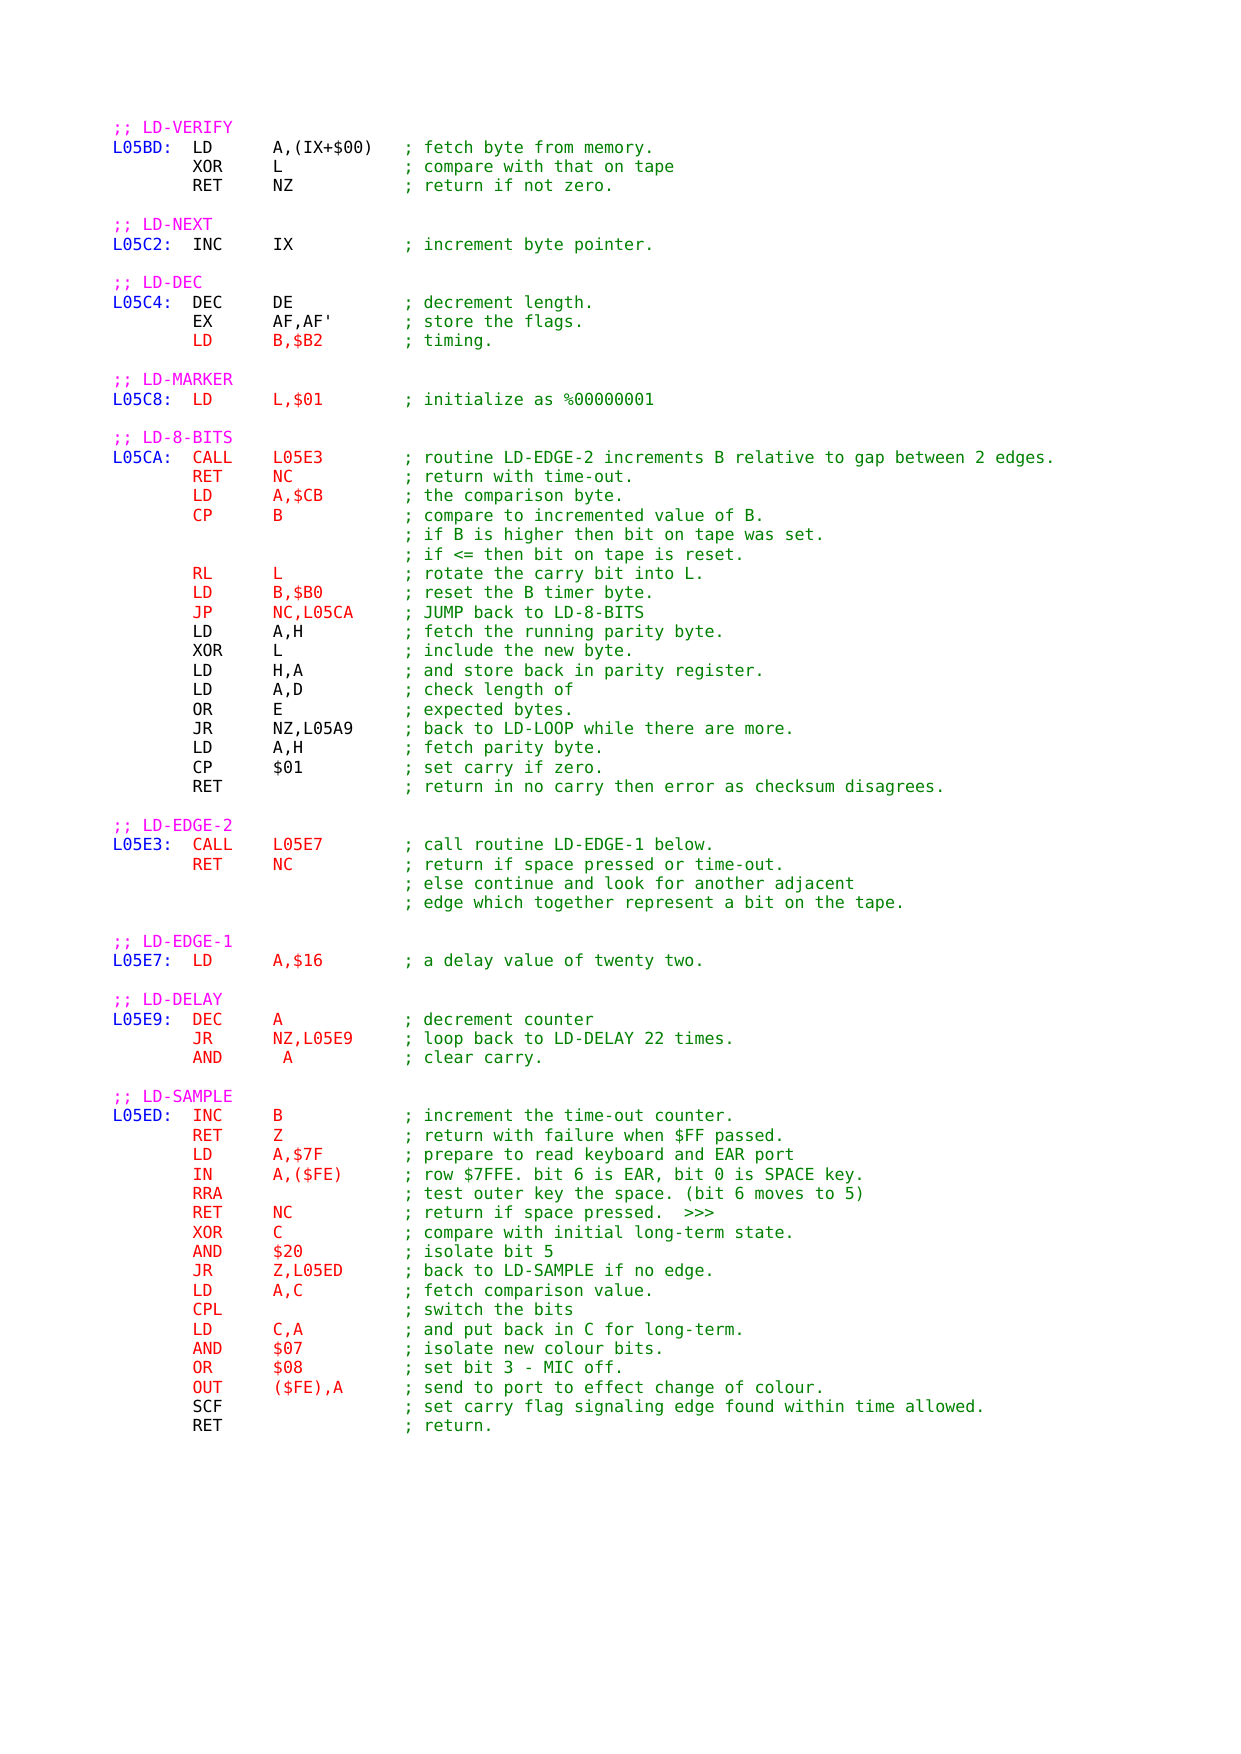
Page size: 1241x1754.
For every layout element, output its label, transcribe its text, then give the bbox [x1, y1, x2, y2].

text ; else continue and look for another adjacent [112, 874, 1128, 893]
text ;; LD-EDGE-2 [112, 816, 1128, 835]
text LD A,H ; fetch parity byte. [112, 738, 1128, 757]
text RET NZ ; return if not zero. [112, 176, 1128, 196]
text L05E9: DEC A ; decrement counter [112, 1009, 1128, 1029]
text JR NZ,L05E9 ; loop back to LD-DELAY 22 times. [112, 1029, 1128, 1048]
text ;; LD-VERIFY [112, 118, 1128, 137]
text OR $08 ; set bit 3 - MIC off. [112, 1358, 1128, 1377]
text L05CA: CALL L05E3 ; routine LD-EDGE-2 increments B relative to gap between 2 edges. [112, 447, 1128, 467]
text ;; LD-NEXT [112, 215, 1128, 234]
text XOR L ; compare with that on tape [112, 157, 1128, 176]
text RET NC ; return if space pressed or time-out. [112, 854, 1128, 874]
text SCF ; set carry flag signaling edge found within time allowed. [112, 1397, 1128, 1416]
text JP NC,L05CA ; JUMP back to LD-8-BITS [112, 602, 1128, 622]
text LD A,D ; check length of [112, 680, 1128, 699]
text AND A ; clear carry. [112, 1048, 1128, 1067]
text AND $07 ; isolate new colour bits. [112, 1339, 1128, 1358]
text EX AF,AF' ; store the flags. [112, 312, 1128, 331]
text RET ; return. [112, 1416, 1128, 1436]
text RL L ; rotate the carry bit into L. [112, 564, 1128, 583]
text L05BD: LD A,(IX+$00) ; fetch byte from memory. [112, 137, 1128, 157]
text ;; LD-EDGE-1 [112, 932, 1128, 951]
text RET NC ; return if space pressed. >>> [112, 1203, 1128, 1222]
text ;; LD-DEC [112, 273, 1128, 292]
text L05E3: CALL L05E7 ; call routine LD-EDGE-1 below. [112, 835, 1128, 854]
text IN A,($FE) ; row $7FFE. bit 6 is EAR, bit 0 is SPACE key. [112, 1164, 1128, 1184]
text JR NZ,L05A9 ; back to LD-LOOP while there are more. [112, 719, 1128, 738]
text XOR L ; include the new byte. [112, 641, 1128, 661]
text L05C8: LD L,$01 ; initialize as %00000001 [112, 389, 1128, 409]
text LD B,$B0 ; reset the B timer byte. [112, 583, 1128, 602]
text ;; LD-SAMPLE [112, 1087, 1128, 1106]
text ;; LD-DELAY [112, 990, 1128, 1009]
text ; edge which together represent a bit on the tape. [112, 893, 1128, 912]
text LD A,H ; fetch the running parity byte. [112, 622, 1128, 641]
text RRA ; test outer key the space. (bit 6 moves to 5) [112, 1184, 1128, 1203]
text LD A,C ; fetch comparison value. [112, 1281, 1128, 1300]
text OR E ; expected bytes. [112, 699, 1128, 719]
text ;; LD-MARKER [112, 370, 1128, 389]
text LD B,$B2 ; timing. [112, 331, 1128, 351]
text LD C,A ; and put back in C for long-term. [112, 1319, 1128, 1339]
text RET NC ; return with time-out. [112, 467, 1128, 486]
text ; if B is higher then bit on tape was set. [112, 525, 1128, 544]
text CP $01 ; set carry if zero. [112, 757, 1128, 777]
text L05ED: INC B ; increment the time-out counter. [112, 1106, 1128, 1126]
text RET ; return in no carry then error as checksum disagrees. [112, 777, 1128, 796]
text ;; LD-8-BITS [112, 428, 1128, 447]
text ; if <= then bit on tape is reset. [112, 544, 1128, 564]
text L05C2: INC IX ; increment byte pointer. [112, 234, 1128, 254]
text RET Z ; return with failure when $FF passed. [112, 1126, 1128, 1145]
text XOR C ; compare with initial long-term state. [112, 1222, 1128, 1242]
text CPL ; switch the bits [112, 1300, 1128, 1319]
text L05C4: DEC DE ; decrement length. [112, 292, 1128, 312]
text LD A,$7F ; prepare to read keyboard and EAR port [112, 1145, 1128, 1164]
text CP B ; compare to incremented value of B. [112, 506, 1128, 525]
text L05E7: LD A,$16 ; a delay value of twenty two. [112, 951, 1128, 971]
text AND $20 ; isolate bit 5 [112, 1242, 1128, 1261]
text OUT ($FE),A ; send to port to effect change of colour. [112, 1377, 1128, 1397]
text JR Z,L05ED ; back to LD-SAMPLE if no edge. [112, 1261, 1128, 1281]
text LD A,$CB ; the comparison byte. [112, 486, 1128, 506]
text LD H,A ; and store back in parity register. [112, 661, 1128, 680]
